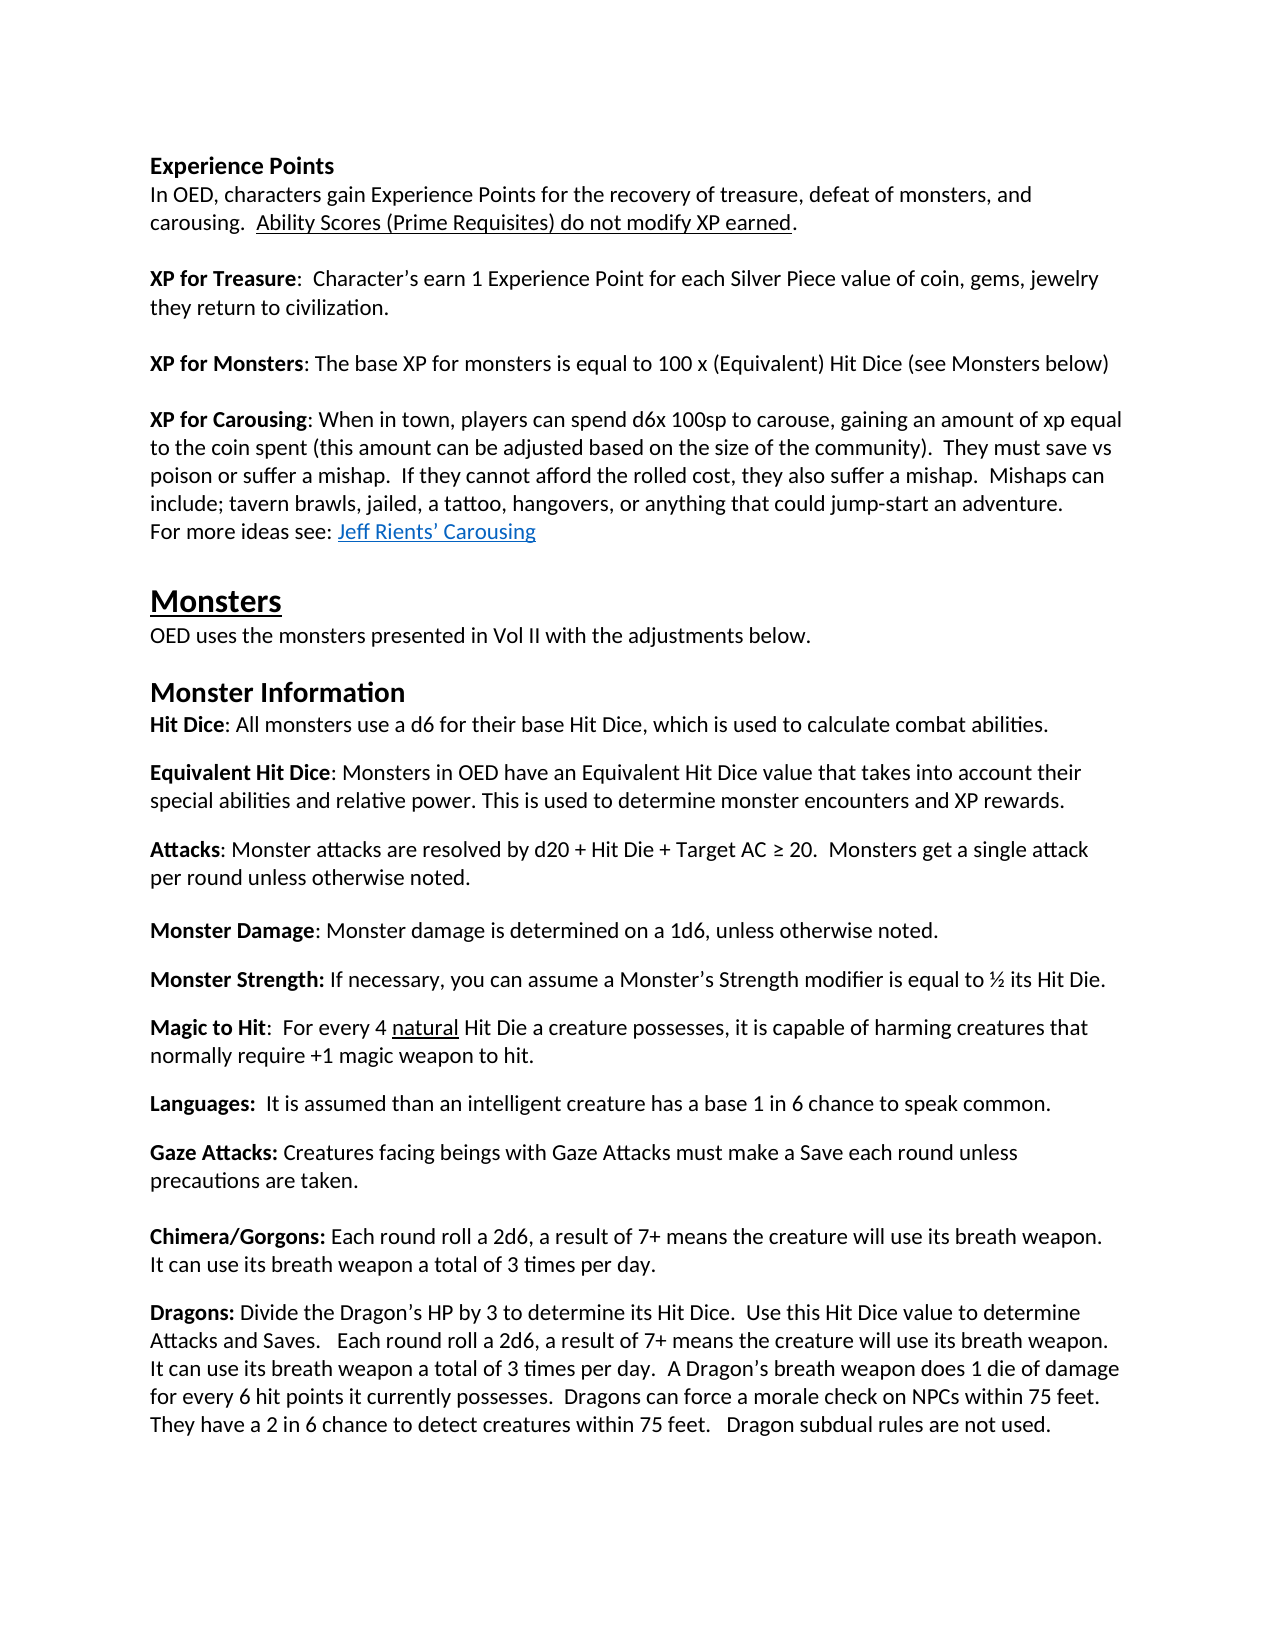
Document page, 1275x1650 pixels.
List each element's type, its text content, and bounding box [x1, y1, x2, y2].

text XP for Monsters: The base XP for monsters is equal to 100 x (Equivalent) Hit Dice (see Monsters below) [150, 349, 1125, 377]
text Experience Points [150, 150, 1125, 181]
text Chimera/Gorgons: Each round roll a 2d6, a result of 7+ means the creature will use its breath weapon. It can use its breath weapon a total of 3 times per day. [150, 1222, 1125, 1278]
text OED uses the monsters presented in Vol II with the adjustments below. [150, 621, 1125, 649]
text Monster Damage: Monster damage is determined on a 1d6, unless otherwise noted. [150, 916, 1125, 944]
text XP for Treasure: Character’s earn 1 Experience Point for each Silver Piece value of coin, gems, jewelry they return to civilization. [150, 264, 1125, 321]
text Monster Information [150, 674, 1125, 710]
text Monster Strength: If necessary, you can assume a Monster’s Strength modifier is equal to ½ its Hit Die. [150, 965, 1125, 993]
text Languages: It is assumed than an intelligent creature has a base 1 in 6 chance to speak common. [150, 1089, 1125, 1117]
text XP for Carousing: When in town, players can spend d6x 100sp to carouse, gaining an amount of xp equal to the coin spent (this amount can be adjusted based on the size of the community). They must save vs poison or suffer a mishap. If they cannot afford the rolled cost, they also suffer a mishap. Mishaps can include; tavern brawls, jailed, a tattoo, hangovers, or anything that could jump-start an adventure. [150, 405, 1125, 517]
text Equivalent Hit Dice: Monsters in OED have an Equivalent Hit Dice value that takes into account their special abilities and relative power. This is used to determine monster encounters and XP rewards. [150, 758, 1125, 814]
text Attacks: Monster attacks are resolved by d20 + Hit Die + Target AC ≥ 20. Monsters get a single attack per round unless otherwise noted. [150, 835, 1125, 891]
text Magic to Hit: For every 4 natural Hit Die a creature possesses, it is capable of harming creatures that normally require +1 magic weapon to hit. [150, 1013, 1125, 1069]
text Dragons: Divide the Dragon’s HP by 3 to determine its Hit Dice. Use this Hit Dice value to determine Attacks and Saves. Each round roll a 2d6, a result of 7+ means the creature will use its breath weapon. It can use its breath weapon a total of 3 times per day. A Dragon’s breath weapon does 1 die of damage for every 6 hit points it currently possesses. Dragons can force a morale check on NPCs within 75 feet. They have a 2 in 6 chance to detect creatures within 75 feet. Dragon subdual rules are not used. [150, 1298, 1125, 1438]
text Hit Dice: All monsters use a d6 for their base Hit Dice, which is used to calculate combat abilities. [150, 710, 1125, 738]
text Monsters [150, 580, 1125, 621]
text Gaze Attacks: Creatures facing beings with Gaze Attacks must make a Save each round unless precautions are taken. [150, 1138, 1125, 1194]
text In OED, characters gain Experience Points for the recovery of treasure, defeat of monsters, and carousing. Ability Scores (Prime Requisites) do not modify XP earned. [150, 181, 1125, 237]
text For more ideas see: Jeff Rients’ Carousing [150, 517, 1125, 545]
